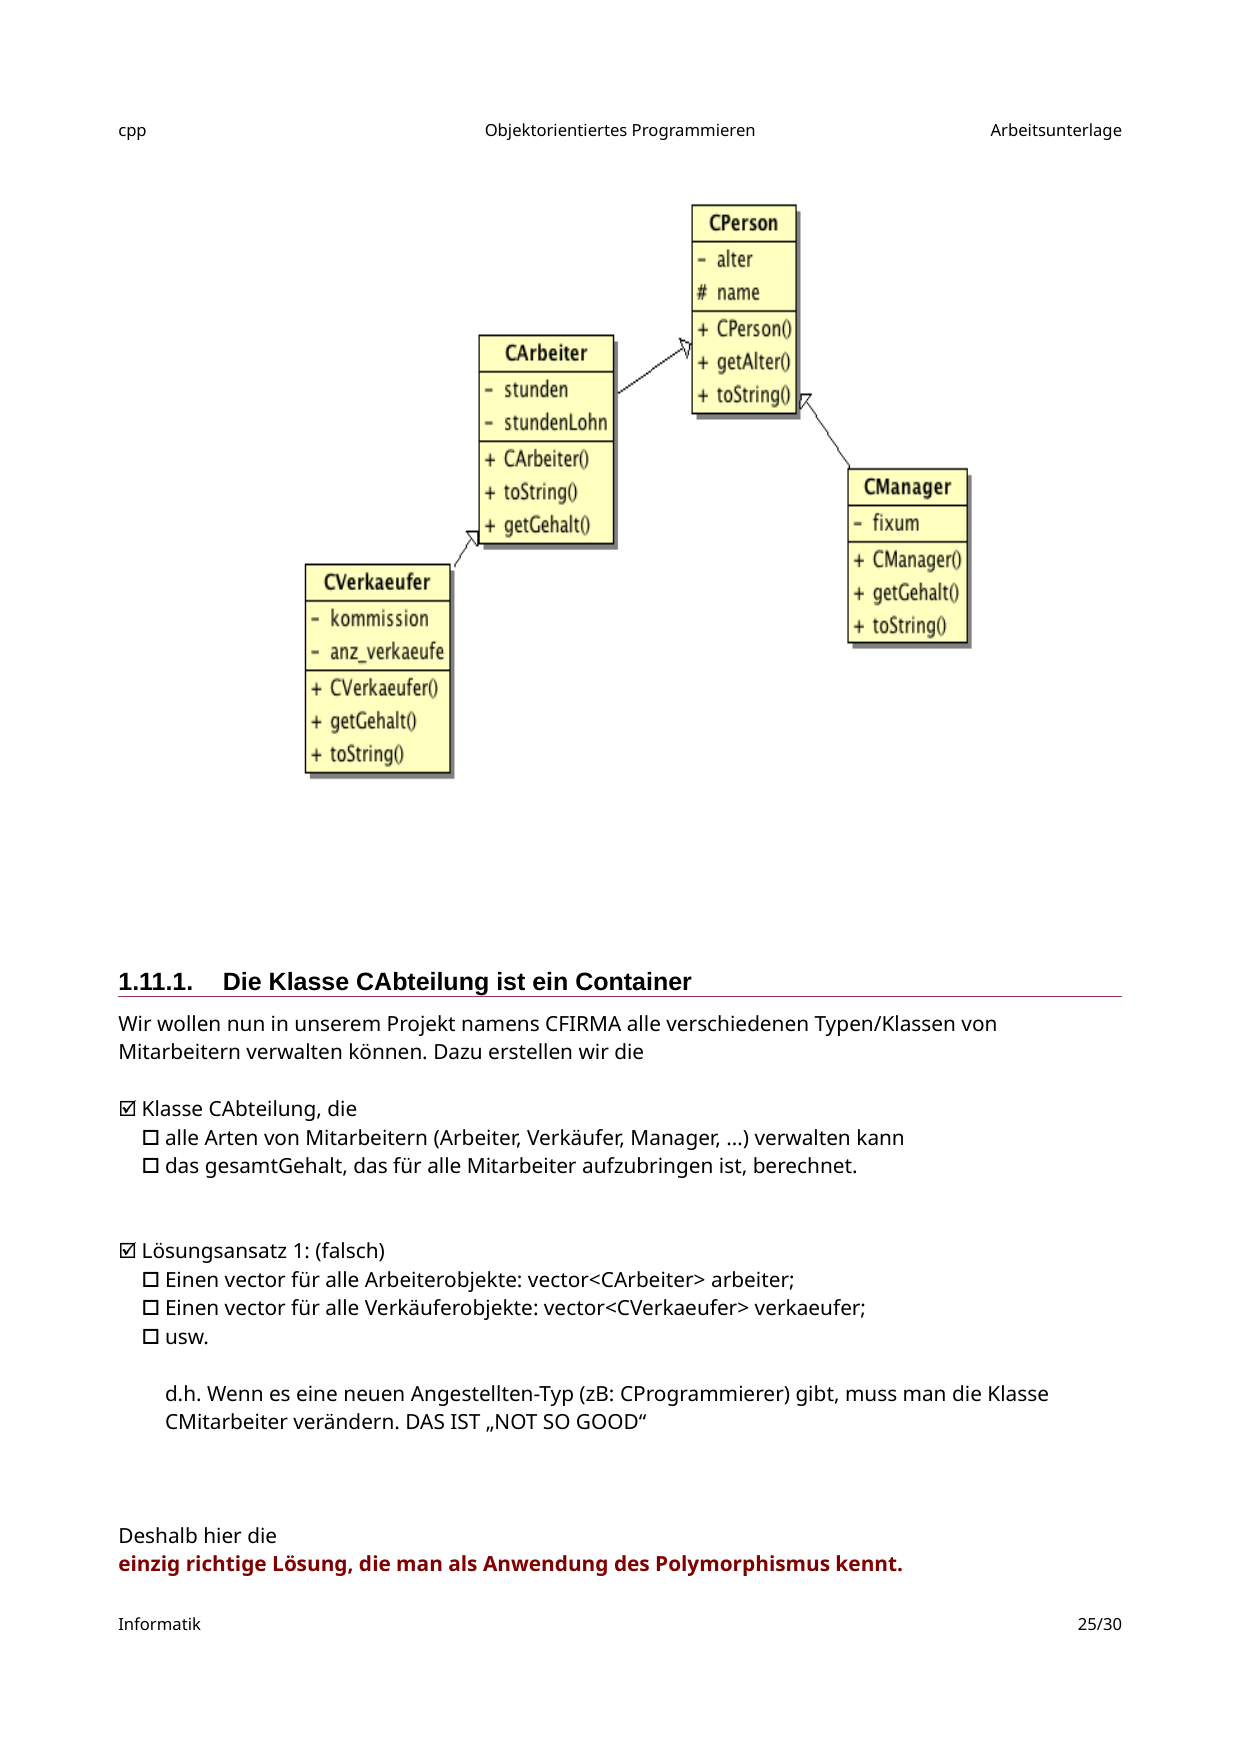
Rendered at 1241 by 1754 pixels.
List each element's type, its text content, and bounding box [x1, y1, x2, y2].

list Einen vector für alle Verkäuferobjekte: vector<CVerkaeufer> verkaeufer; [141, 1293, 1122, 1322]
subtitle Die Klasse CAbteilung ist ein Container [118, 967, 1122, 996]
list Klasse CAbteilung, die [118, 1094, 1122, 1123]
list Lösungsansatz 1: (falsch) [118, 1237, 1122, 1265]
text Deshalb hier die [118, 1521, 1122, 1549]
list das gesamtGehalt, das für alle Mitarbeiter aufzubringen ist, berechnet. [141, 1151, 1122, 1180]
text einzig richtige Lösung, die man als Anwendung des Polymorphismus kennt. [118, 1549, 1122, 1578]
text Wir wollen nun in unserem Projekt namens CFIRMA alle verschiedenen Typen/Klassen von Mitarbeitern verwalten können. Dazu erstellen wir die [118, 1009, 1122, 1066]
list alle Arten von Mitarbeitern (Arbeiter, Verkäufer, Manager, …) verwalten kann [141, 1123, 1122, 1151]
list Einen vector für alle Arbeiterobjekte: vector<CArbeiter> arbeiter; [141, 1265, 1122, 1293]
picture [253, 170, 987, 800]
list usw. d.h. Wenn es eine neuen Angestellten-Typ (zB: CProgrammierer) gibt, muss man die Klasse CMitarbeiter verändern. DAS IST „NOT SO GOOD“ [141, 1322, 1122, 1436]
